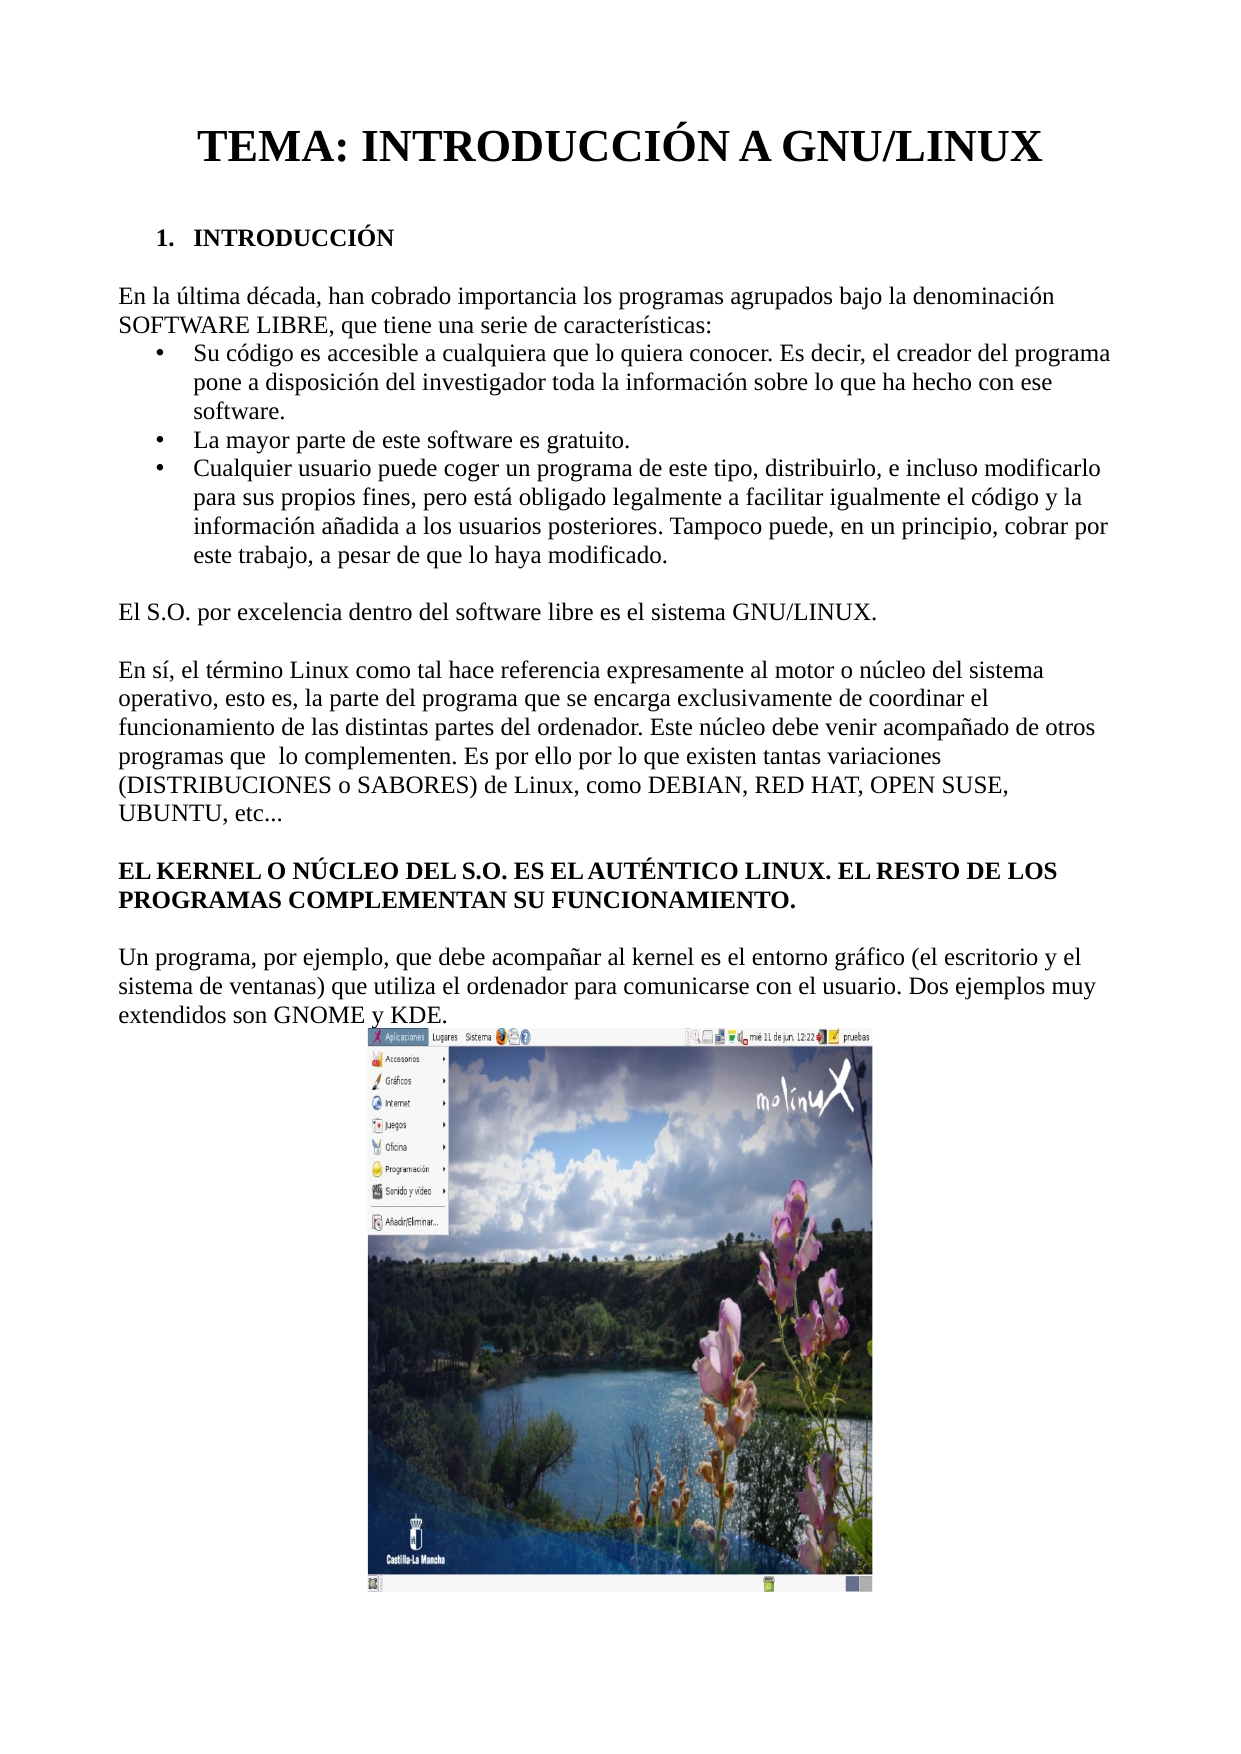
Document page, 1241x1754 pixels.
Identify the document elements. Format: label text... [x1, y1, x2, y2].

text En la última década, han cobrado importancia los programas agrupados bajo la denominación SOFTWARE LIBRE, que tiene una serie de características: [118, 281, 1122, 338]
picture [367, 1028, 873, 1592]
text (DISTRIBUCIONES o SABORES) de Linux, como DEBIAN, RED HAT, OPEN SUSE, UBUNTU, etc... [118, 770, 1122, 827]
list Su código es accesible a cualquiera que lo quiera conocer. Es decir, el creador del programa pone a disposición del investigador toda la información sobre lo que ha hecho con ese software. [156, 338, 1122, 425]
text El S.O. por excelencia dentro del software libre es el sistema GNU/LINUX. [118, 597, 1122, 626]
list INTRODUCCIÓN [156, 223, 1122, 252]
list La mayor parte de este software es gratuito. [156, 425, 1122, 453]
text PROGRAMAS COMPLEMENTAN SU FUNCIONAMIENTO. [118, 885, 1122, 913]
text funcionamiento de las distintas partes del ordenador. Este núcleo debe venir acompañado de otros programas que lo complementen. Es por ello por lo que existen tantas variaciones [118, 712, 1122, 770]
text Un programa, por ejemplo, que debe acompañar al kernel es el entorno gráfico (el escritorio y el sistema de ventanas) que utiliza el ordenador para comunicarse con el usuario. Dos ejemplos muy extendidos son GNOME y KDE. [118, 942, 1122, 1028]
text EL KERNEL O NÚCLEO DEL S.O. ES EL AUTÉNTICO LINUX. EL RESTO DE LOS [118, 856, 1122, 885]
text En sí, el término Linux como tal hace referencia expresamente al motor o núcleo del sistema [118, 655, 1122, 683]
list Cualquier usuario puede coger un programa de este tipo, distribuirlo, e incluso modificarlo para sus propios fines, pero está obligado legalmente a facilitar igualmente el código y la información añadida a los usuarios posteriores. Tampoco puede, en un principio, cobrar por este trabajo, a pesar de que lo haya modificado. [156, 453, 1122, 568]
text operativo, esto es, la parte del programa que se encarga exclusivamente de coordinar el [118, 683, 1122, 712]
text TEMA: INTRODUCCIÓN A GNU/LINUX [118, 118, 1122, 171]
